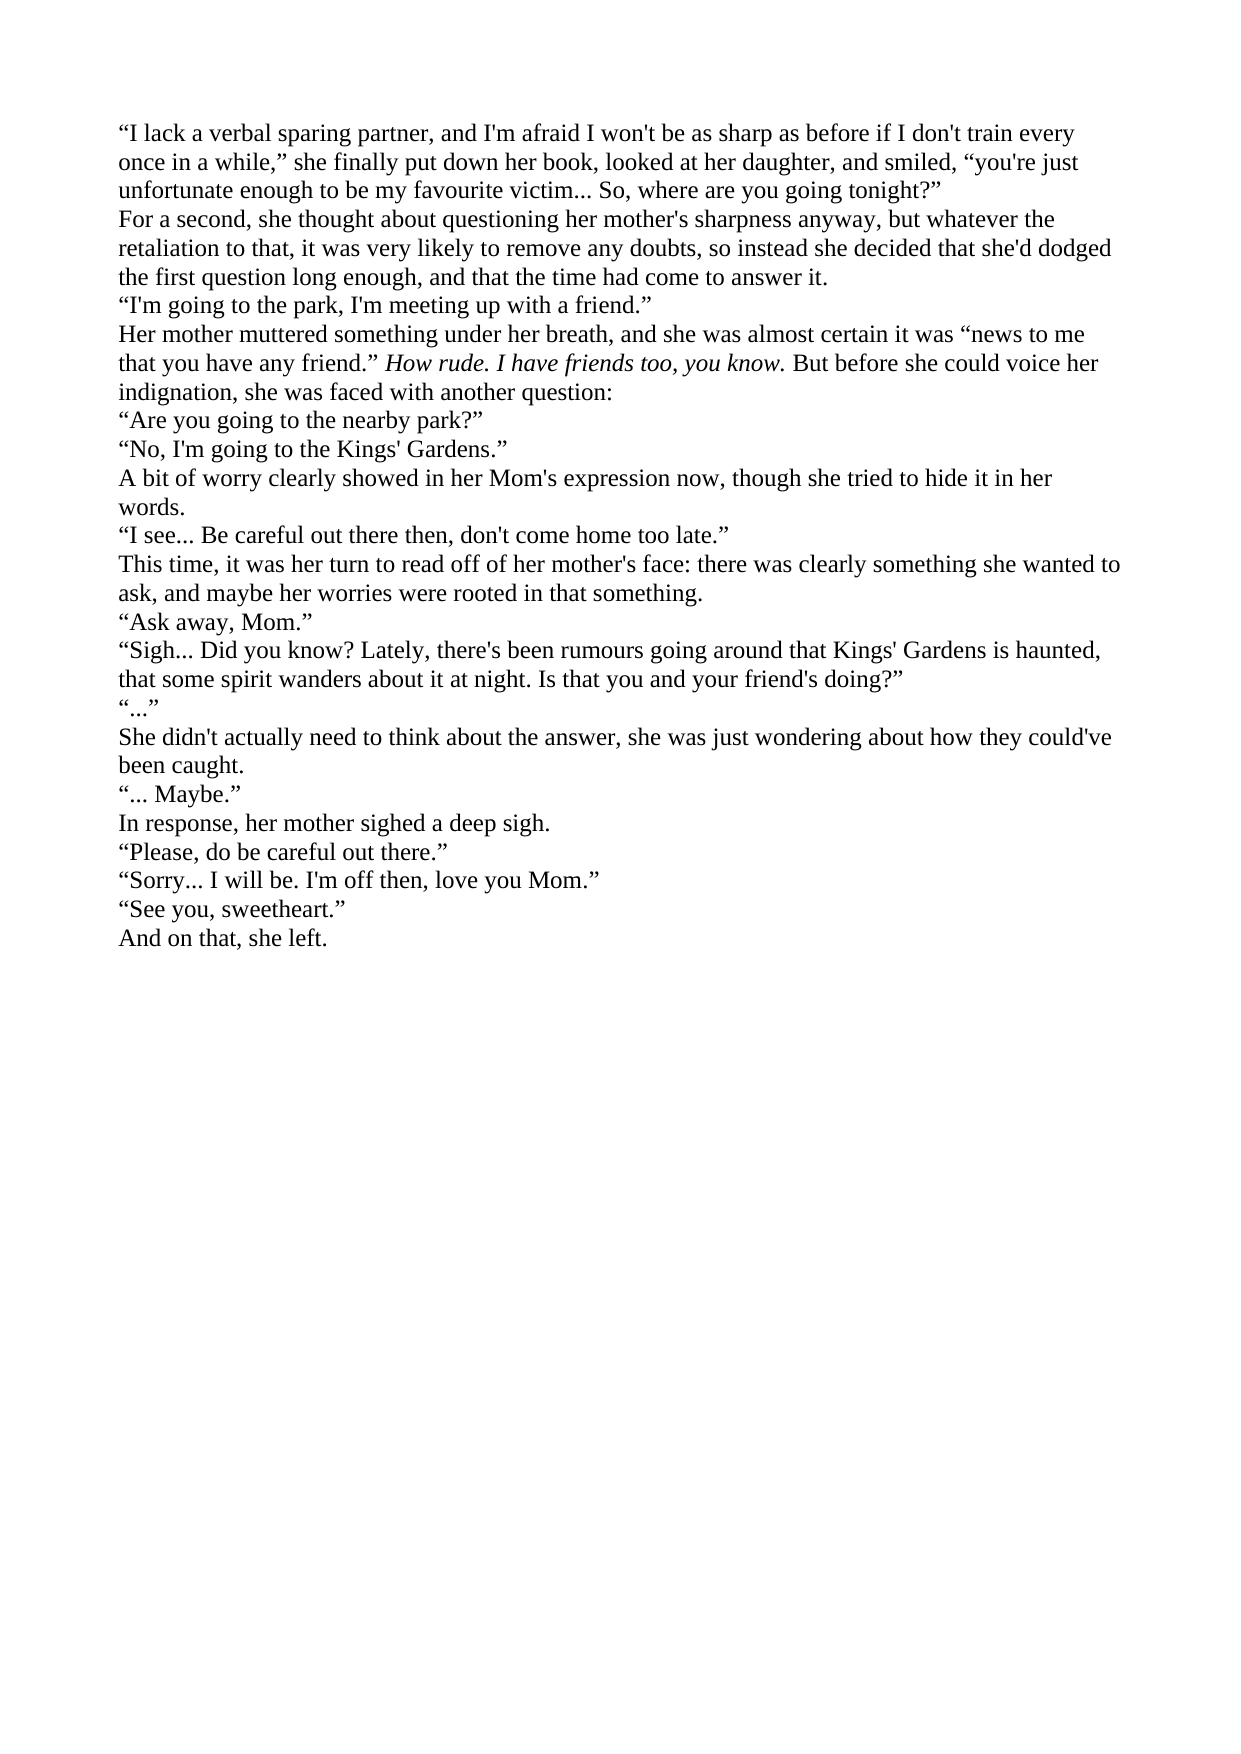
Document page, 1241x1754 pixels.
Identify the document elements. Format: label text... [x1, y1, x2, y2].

text “I'm going to the park, I'm meeting up with a friend.” [118, 291, 1122, 319]
text For a second, she thought about questioning her mother's sharpness anyway, but whatever the retaliation to that, it was very likely to remove any doubts, so instead she decided that she'd dodged the first question long enough, and that the time had come to answer it. [118, 204, 1122, 291]
text And on that, she left. [118, 923, 1122, 952]
text She didn't actually need to think about the answer, she was just wondering about how they could've been caught. [118, 722, 1122, 779]
text “Sorry... I will be. I'm off then, love you Mom.” [118, 866, 1122, 894]
text “Please, do be careful out there.” [118, 837, 1122, 866]
text “See you, sweetheart.” [118, 894, 1122, 923]
text In response, her mother sighed a deep sigh. [118, 808, 1122, 837]
text “... Maybe.” [118, 779, 1122, 808]
text “No, I'm going to the Kings' Gardens.” [118, 434, 1122, 463]
text “I lack a verbal sparing partner, and I'm afraid I won't be as sharp as before if I don't train every once in a while,” she finally put down her book, looked at her daughter, and smiled, “you're just unfortunate enough to be my favourite victim... So, where are you going tonight?” [118, 118, 1122, 204]
text “Sigh... Did you know? Lately, there's been rumours going around that Kings' Gardens is haunted, that some spirit wanders about it at night. Is that you and your friend's doing?” [118, 636, 1122, 693]
text A bit of worry clearly showed in her Mom's expression now, though she tried to hide it in her words. [118, 463, 1122, 521]
text “I see... Be careful out there then, don't come home too late.” [118, 521, 1122, 549]
text “Ask away, Mom.” [118, 607, 1122, 636]
text Her mother muttered something under her breath, and she was almost certain it was “news to me that you have any friend.” How rude. I have friends too, you know. But before she could voice her indignation, she was faced with another question: [118, 319, 1122, 406]
text This time, it was her turn to read off of her mother's face: there was clearly something she wanted to ask, and maybe her worries were rooted in that something. [118, 549, 1122, 607]
text “...” [118, 693, 1122, 722]
text “Are you going to the nearby park?” [118, 406, 1122, 434]
